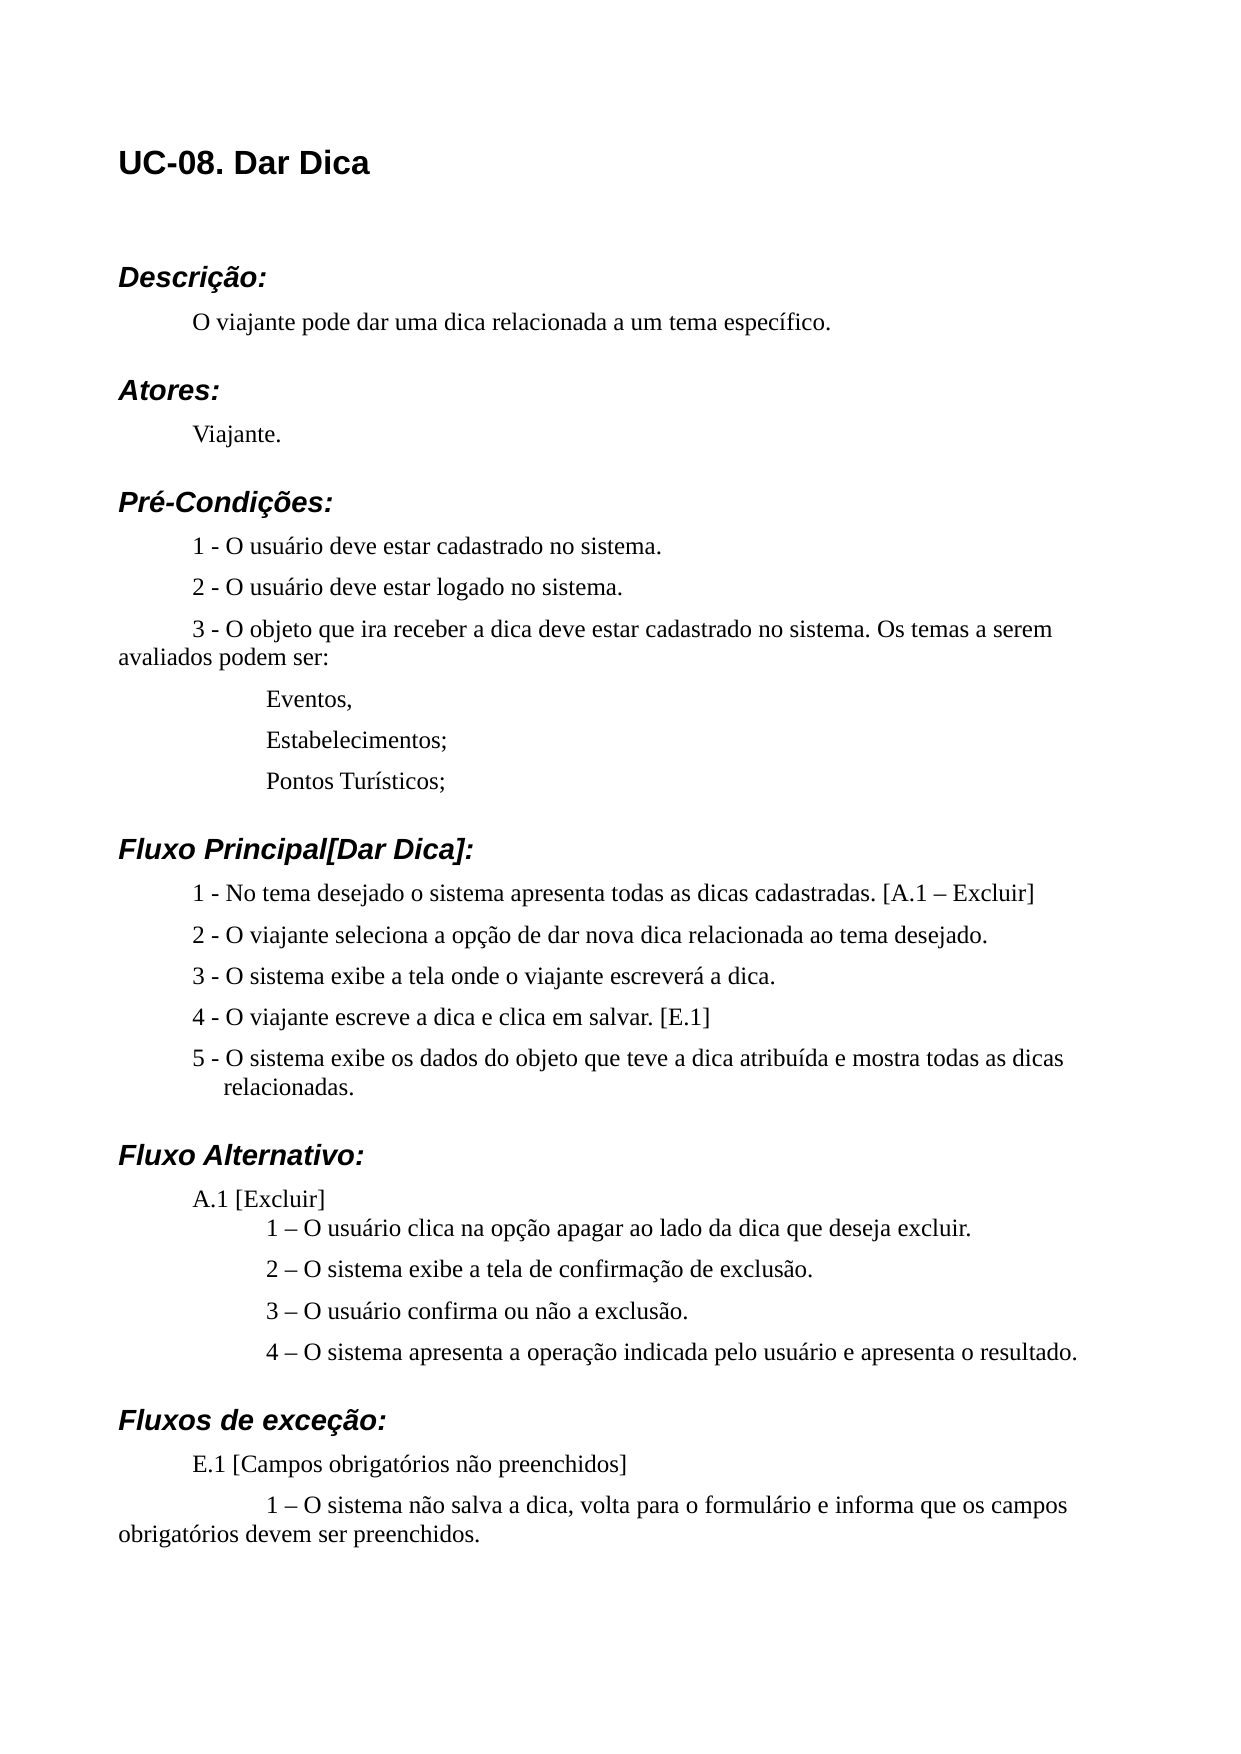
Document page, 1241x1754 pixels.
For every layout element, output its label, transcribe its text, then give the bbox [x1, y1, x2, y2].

text Eventos, [118, 684, 1122, 712]
text E.1 [Campos obrigatórios não preenchidos] [118, 1449, 1122, 1478]
text 2 - O viajante seleciona a opção de dar nova dica relacionada ao tema desejado. [118, 920, 1122, 948]
text O viajante pode dar uma dica relacionada a um tema específico. [118, 307, 1122, 335]
text 1 - No tema desejado o sistema apresenta todas as dicas cadastradas. [A.1 – Excluir] [118, 878, 1122, 907]
text A.1 [Excluir] [118, 1184, 1122, 1213]
text Estabelecimentos; [118, 725, 1122, 754]
text 5 - O sistema exibe os dados do objeto que teve a dica atribuída e mostra todas as dicas relacionadas. [118, 1043, 1122, 1101]
text 3 – O usuário confirma ou não a exclusão. [118, 1296, 1122, 1324]
text Pontos Turísticos; [118, 766, 1122, 795]
text 4 - O viajante escreve a dica e clica em salvar. [E.1] [118, 1002, 1122, 1031]
subtitle Pré-Condições: [118, 485, 1122, 519]
text Viajante. [118, 419, 1122, 448]
subtitle Descrição: [118, 261, 1122, 294]
subtitle Atores: [118, 373, 1122, 406]
text 1 – O usuário clica na opção apagar ao lado da dica que deseja excluir. [118, 1213, 1122, 1242]
text 1 - O usuário deve estar cadastrado no sistema. [118, 531, 1122, 560]
text 2 – O sistema exibe a tela de confirmação de exclusão. [118, 1254, 1122, 1283]
subtitle UC-08. Dar Dica [118, 143, 1122, 182]
text 3 - O sistema exibe a tela onde o viajante escreverá a dica. [118, 961, 1122, 990]
subtitle Fluxo Principal[Dar Dica]: [118, 832, 1122, 866]
subtitle Fluxo Alternativo: [118, 1138, 1122, 1172]
text 2 - O usuário deve estar logado no sistema. [118, 572, 1122, 601]
text 4 – O sistema apresenta a operação indicada pelo usuário e apresenta o resultado. [118, 1337, 1122, 1366]
text 3 - O objeto que ira receber a dica deve estar cadastrado no sistema. Os temas a serem avaliados podem ser: [118, 614, 1122, 671]
text 1 – O sistema não salva a dica, volta para o formulário e informa que os campos obrigatórios devem ser preenchidos. [118, 1491, 1122, 1548]
subtitle Fluxos de exceção: [118, 1403, 1122, 1437]
